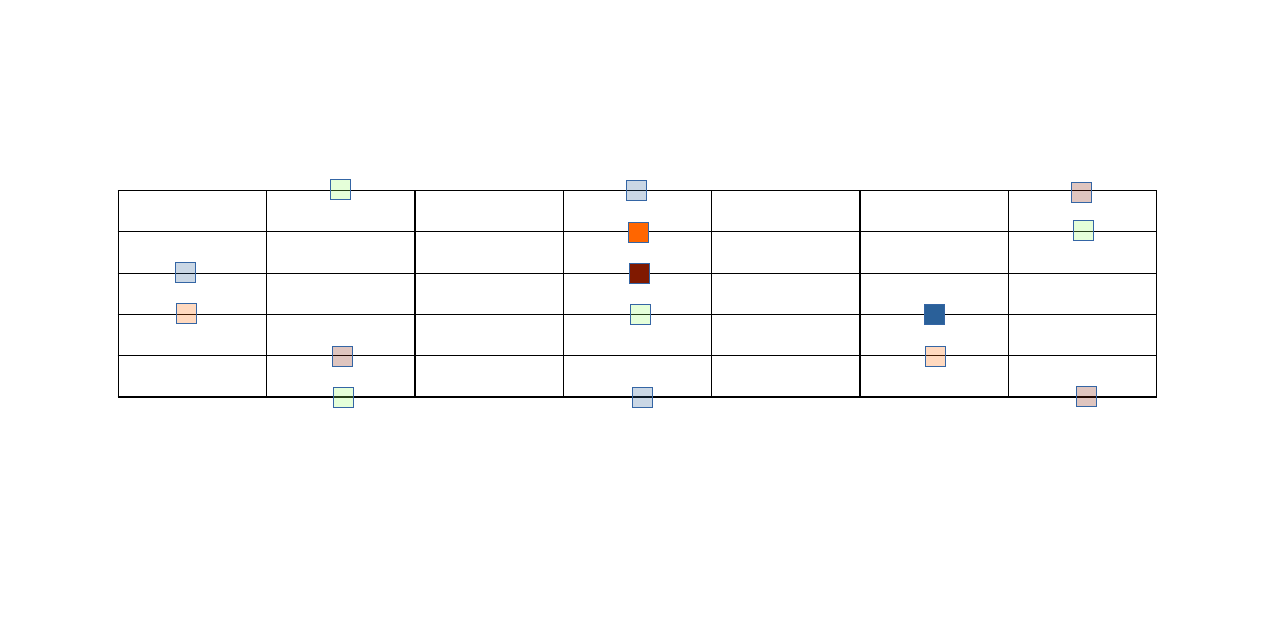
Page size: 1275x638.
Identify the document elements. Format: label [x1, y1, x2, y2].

table_cell [564, 356, 711, 396]
table_header [267, 191, 414, 231]
table_cell [861, 356, 1008, 396]
table_cell [416, 232, 563, 273]
table_cell [712, 274, 859, 314]
table_cell [1009, 274, 1156, 314]
table_header [712, 191, 859, 231]
table_header [564, 191, 711, 231]
table_cell [416, 315, 563, 355]
table_cell [564, 232, 711, 273]
table_cell [1009, 232, 1156, 273]
table_cell [861, 232, 1008, 273]
table_header [119, 191, 266, 231]
table_cell [712, 232, 859, 273]
table_cell [712, 356, 859, 396]
table_cell [267, 356, 414, 396]
table_cell [1009, 356, 1156, 396]
table_header [416, 191, 563, 231]
table_cell [267, 232, 414, 273]
table_cell [119, 274, 266, 314]
table_cell [416, 356, 563, 396]
table_cell [564, 274, 711, 314]
table_cell [119, 356, 266, 396]
table_cell [1009, 315, 1156, 355]
table_header [1009, 191, 1156, 231]
table_cell [119, 315, 266, 355]
table_cell [416, 274, 563, 314]
table_cell [119, 232, 266, 273]
table_cell [712, 315, 859, 355]
table_cell [861, 315, 1008, 355]
table_cell [861, 274, 1008, 314]
table_cell [564, 315, 711, 355]
table_cell [267, 274, 414, 314]
table_cell [267, 315, 414, 355]
table_header [861, 191, 1008, 231]
